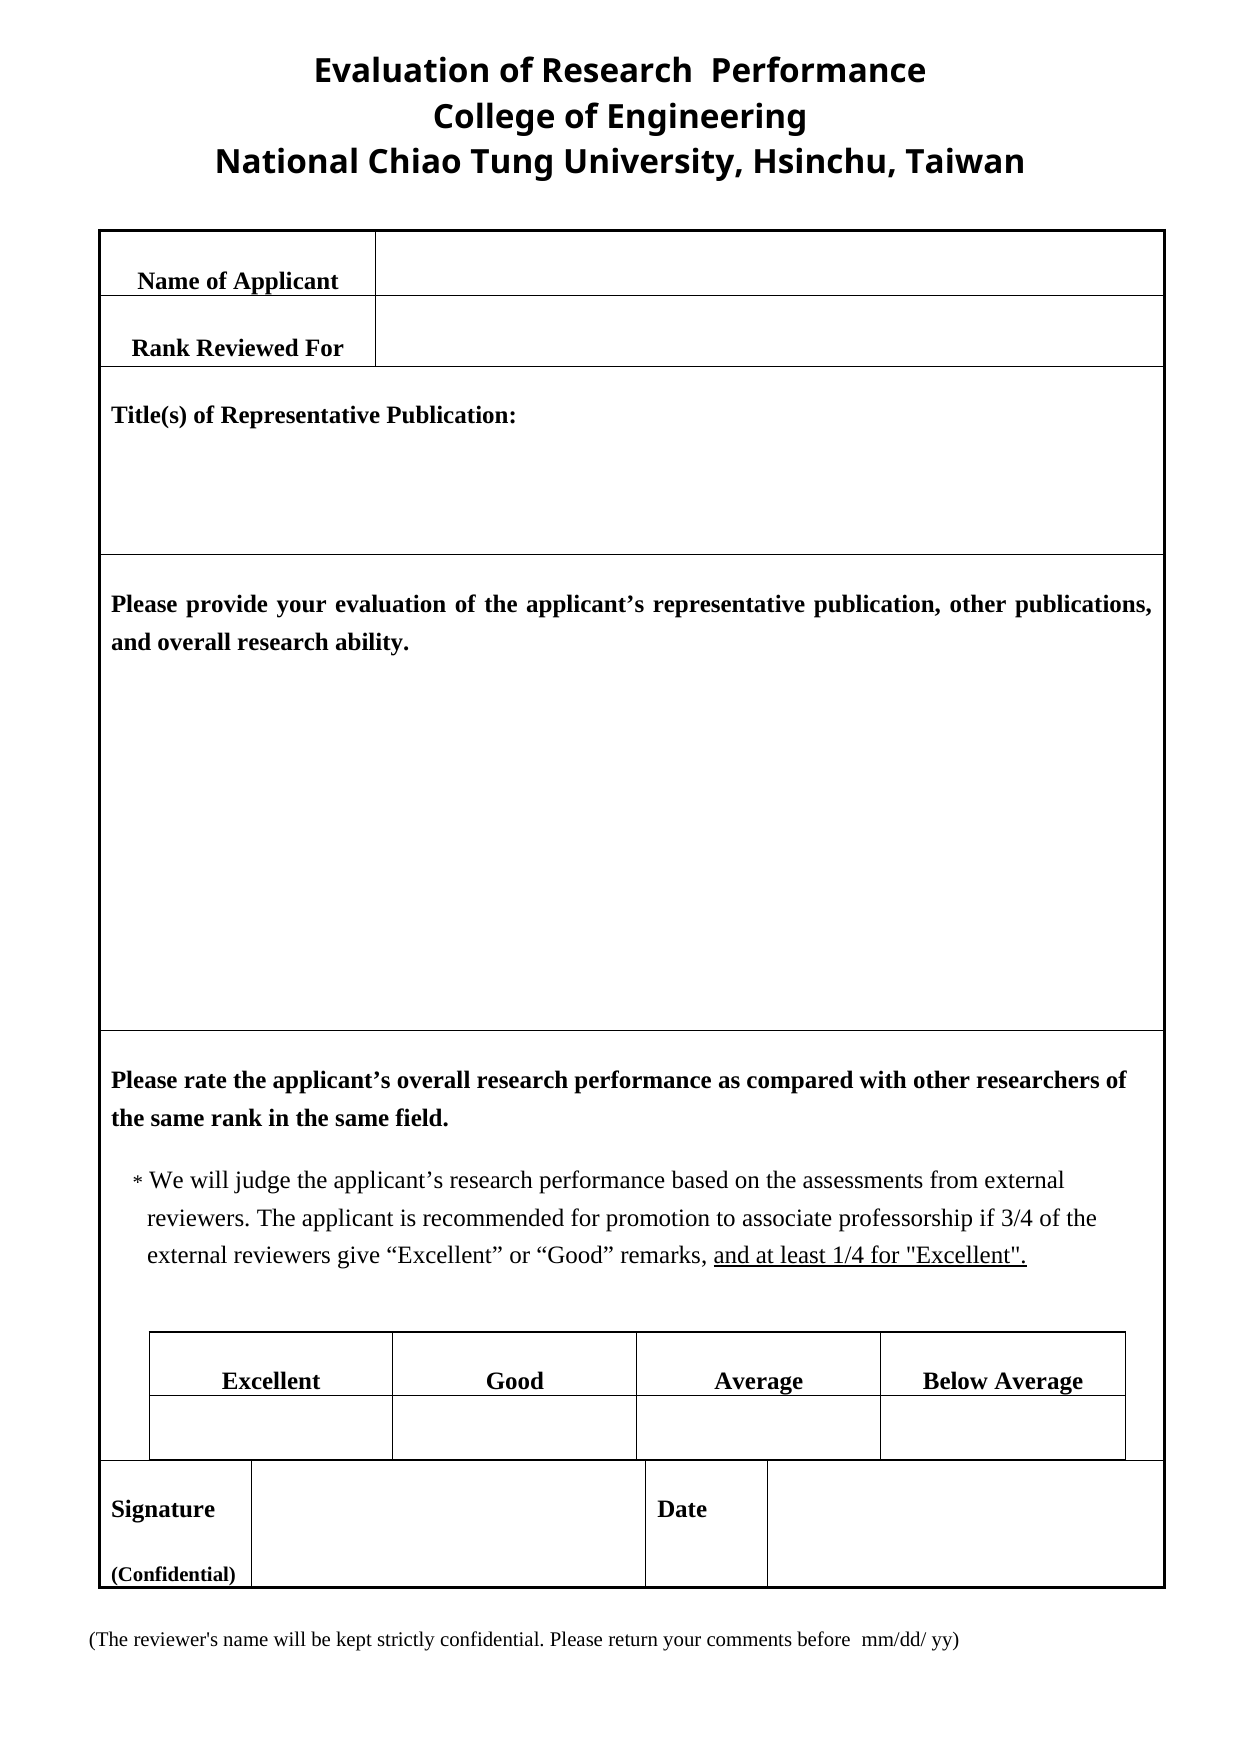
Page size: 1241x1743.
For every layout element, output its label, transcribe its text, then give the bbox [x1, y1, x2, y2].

table_cell Signature (Confidential) [101, 1461, 251, 1586]
table_cell Date [646, 1461, 767, 1586]
table_cell [376, 296, 1163, 366]
table_cell Rank Reviewed For [101, 296, 375, 366]
table_header Average [637, 1333, 880, 1395]
table_cell Please provide your evaluation of the applicant’s representative publication, other publications, and overall research ability. [101, 555, 1163, 1030]
text Evaluation of Research Performance [89, 47, 1152, 93]
text College of Engineering [89, 93, 1152, 138]
table_header Below Average [881, 1333, 1125, 1395]
table_cell [881, 1396, 1125, 1458]
table_cell Title(s) of Representative Publication: [101, 367, 1163, 554]
table_cell [393, 1396, 636, 1458]
table_cell [768, 1461, 1163, 1586]
table_header Name of Applicant [101, 232, 375, 294]
table_cell [637, 1396, 880, 1458]
text (The reviewer's name will be kept strictly confidential. Please return your comments before mm/dd/ yy) [89, 1614, 1152, 1651]
table_header Excellent [150, 1333, 392, 1395]
text National Chiao Tung University, Hsinchu, Taiwan [89, 138, 1152, 183]
table_cell Please rate the applicant’s overall research performance as compared with other researchers of the same rank in the same field. * We will judge the applicant’s research performance based on the assessments from external reviewers. The applicant is recommended for promotion to associate professorship if 3/4 of the external reviewers give “Excellent” or “Good” remarks, and at least 1/4 for "Excellent". [101, 1031, 1163, 1460]
table_header Good [393, 1333, 636, 1395]
table_header [376, 232, 1163, 294]
table_cell [252, 1461, 645, 1586]
table_cell [150, 1396, 392, 1458]
